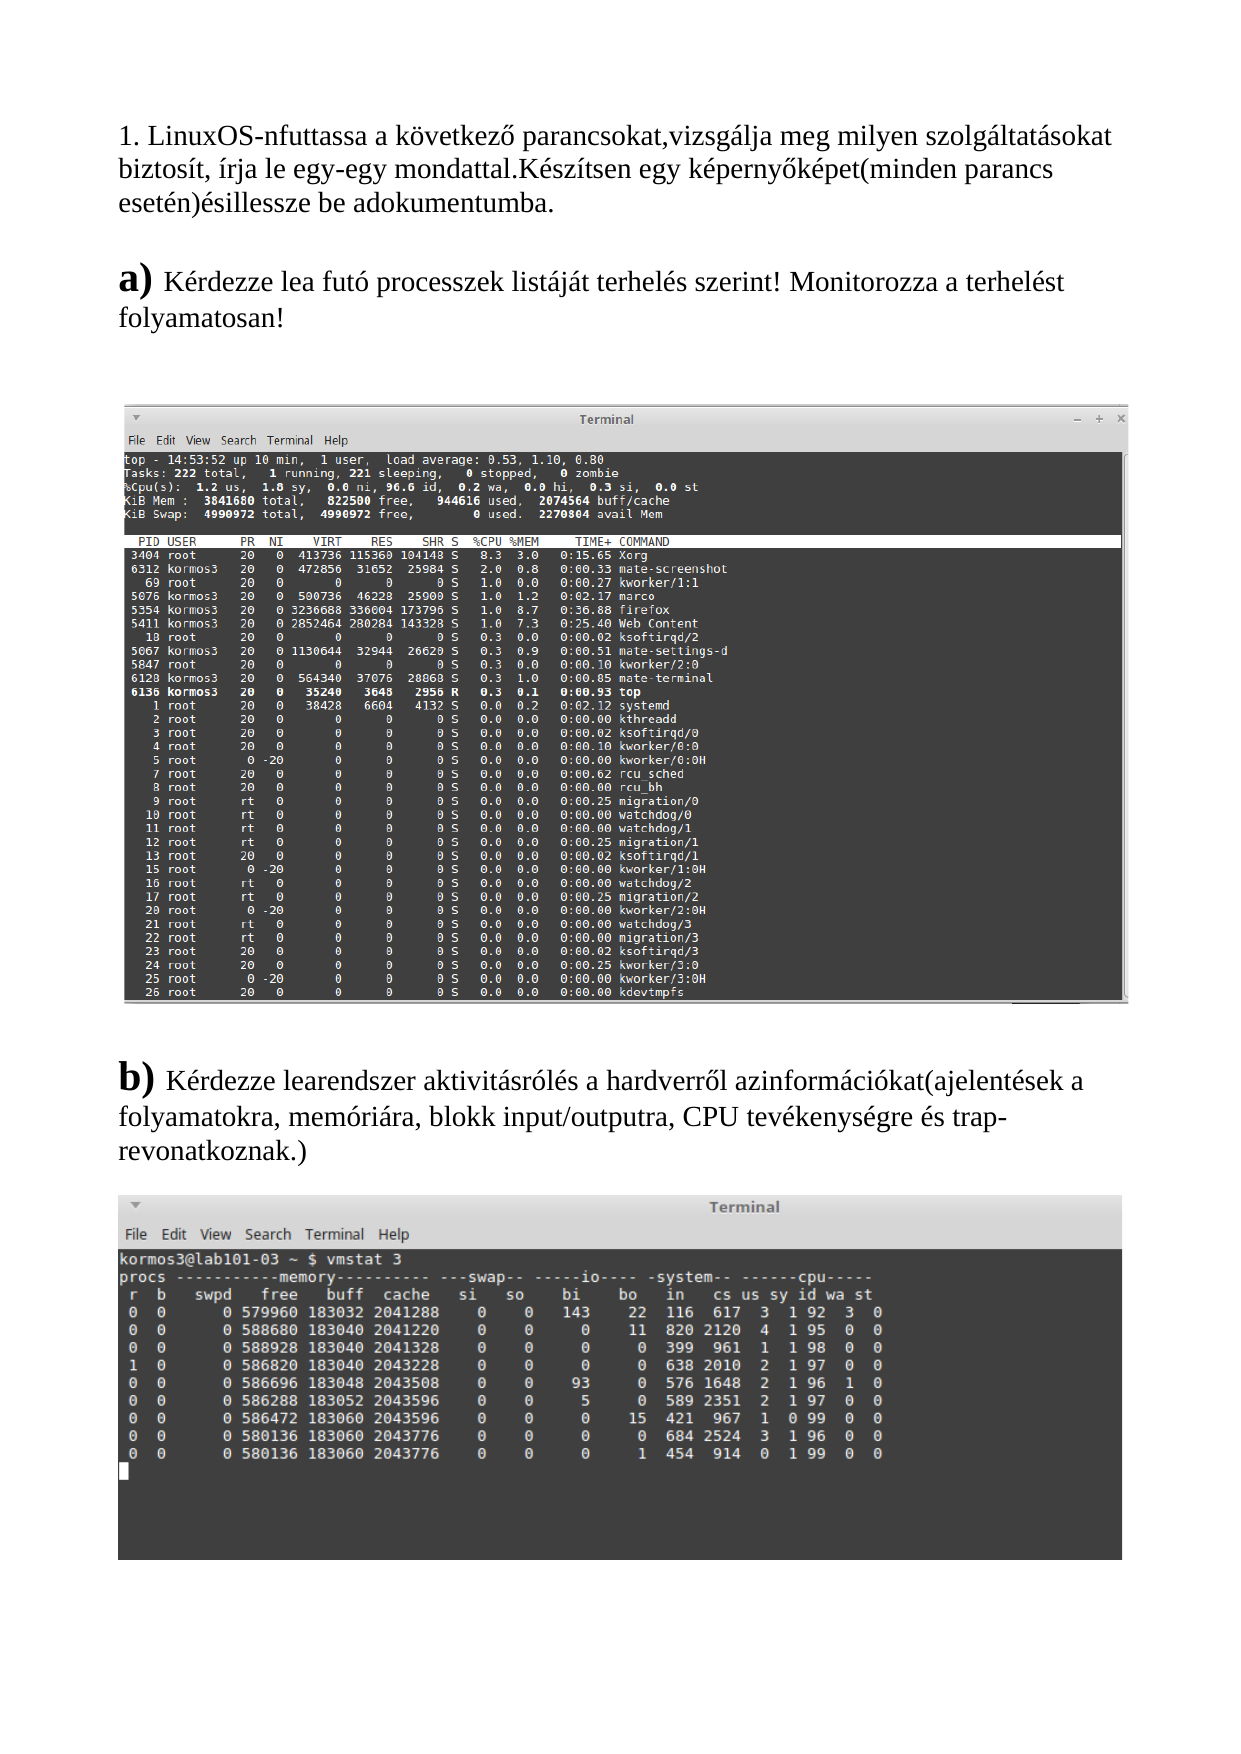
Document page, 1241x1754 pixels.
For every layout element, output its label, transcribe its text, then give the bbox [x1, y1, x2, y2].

picture [118, 1195, 1123, 1560]
text a) Kérdezze lea futó processzek listáját terhelés szerint! Monitorozza a terhelést folyamatosan! [118, 252, 1122, 334]
picture [124, 404, 1129, 1004]
text 1. LinuxOS-nfuttassa a következő parancsokat,vizsgálja meg milyen szolgáltatásokat biztosít, írja le egy-egy mondattal.Készítsen egy képernyőképet(minden parancs esetén)ésillessze be adokumentumba. [118, 118, 1122, 219]
text b) Kérdezze learendszer aktivitásrólés a hardverről azinformációkat(ajelentések a folyamatokra, memóriára, blokk input/outputra, CPU tevékenységre és trap-revonatkoznak.) [118, 1051, 1122, 1166]
